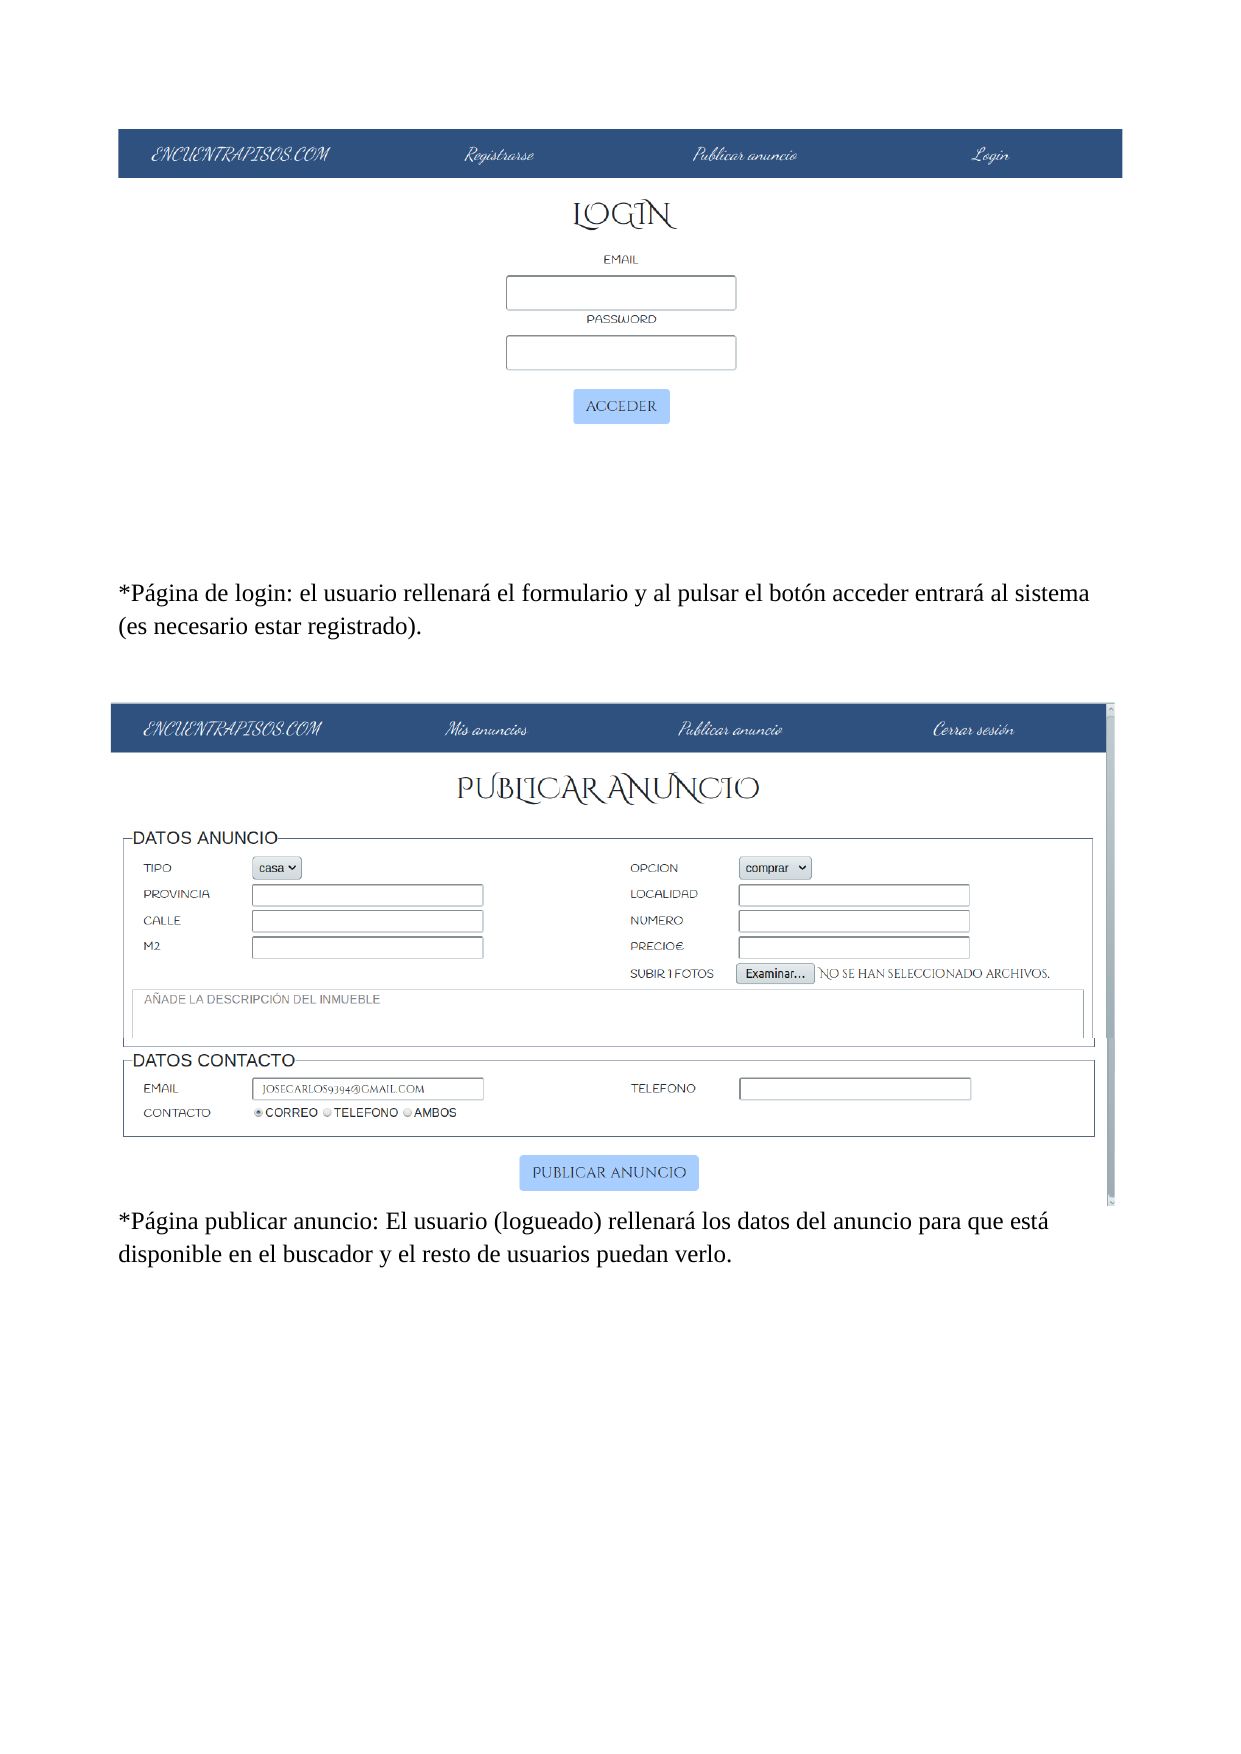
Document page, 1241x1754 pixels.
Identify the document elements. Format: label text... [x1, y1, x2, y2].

text [118, 118, 1122, 129]
text *Página de login: el usuario rellenará el formulario y al pulsar el botón acceder entrará al sistema (es necesario estar registrado). [118, 578, 1122, 639]
text *Página publicar anuncio: El usuario (logueado) rellenará los datos del anuncio para que está disponible en el buscador y el resto de usuarios puedan verlo. [118, 753, 1122, 1267]
